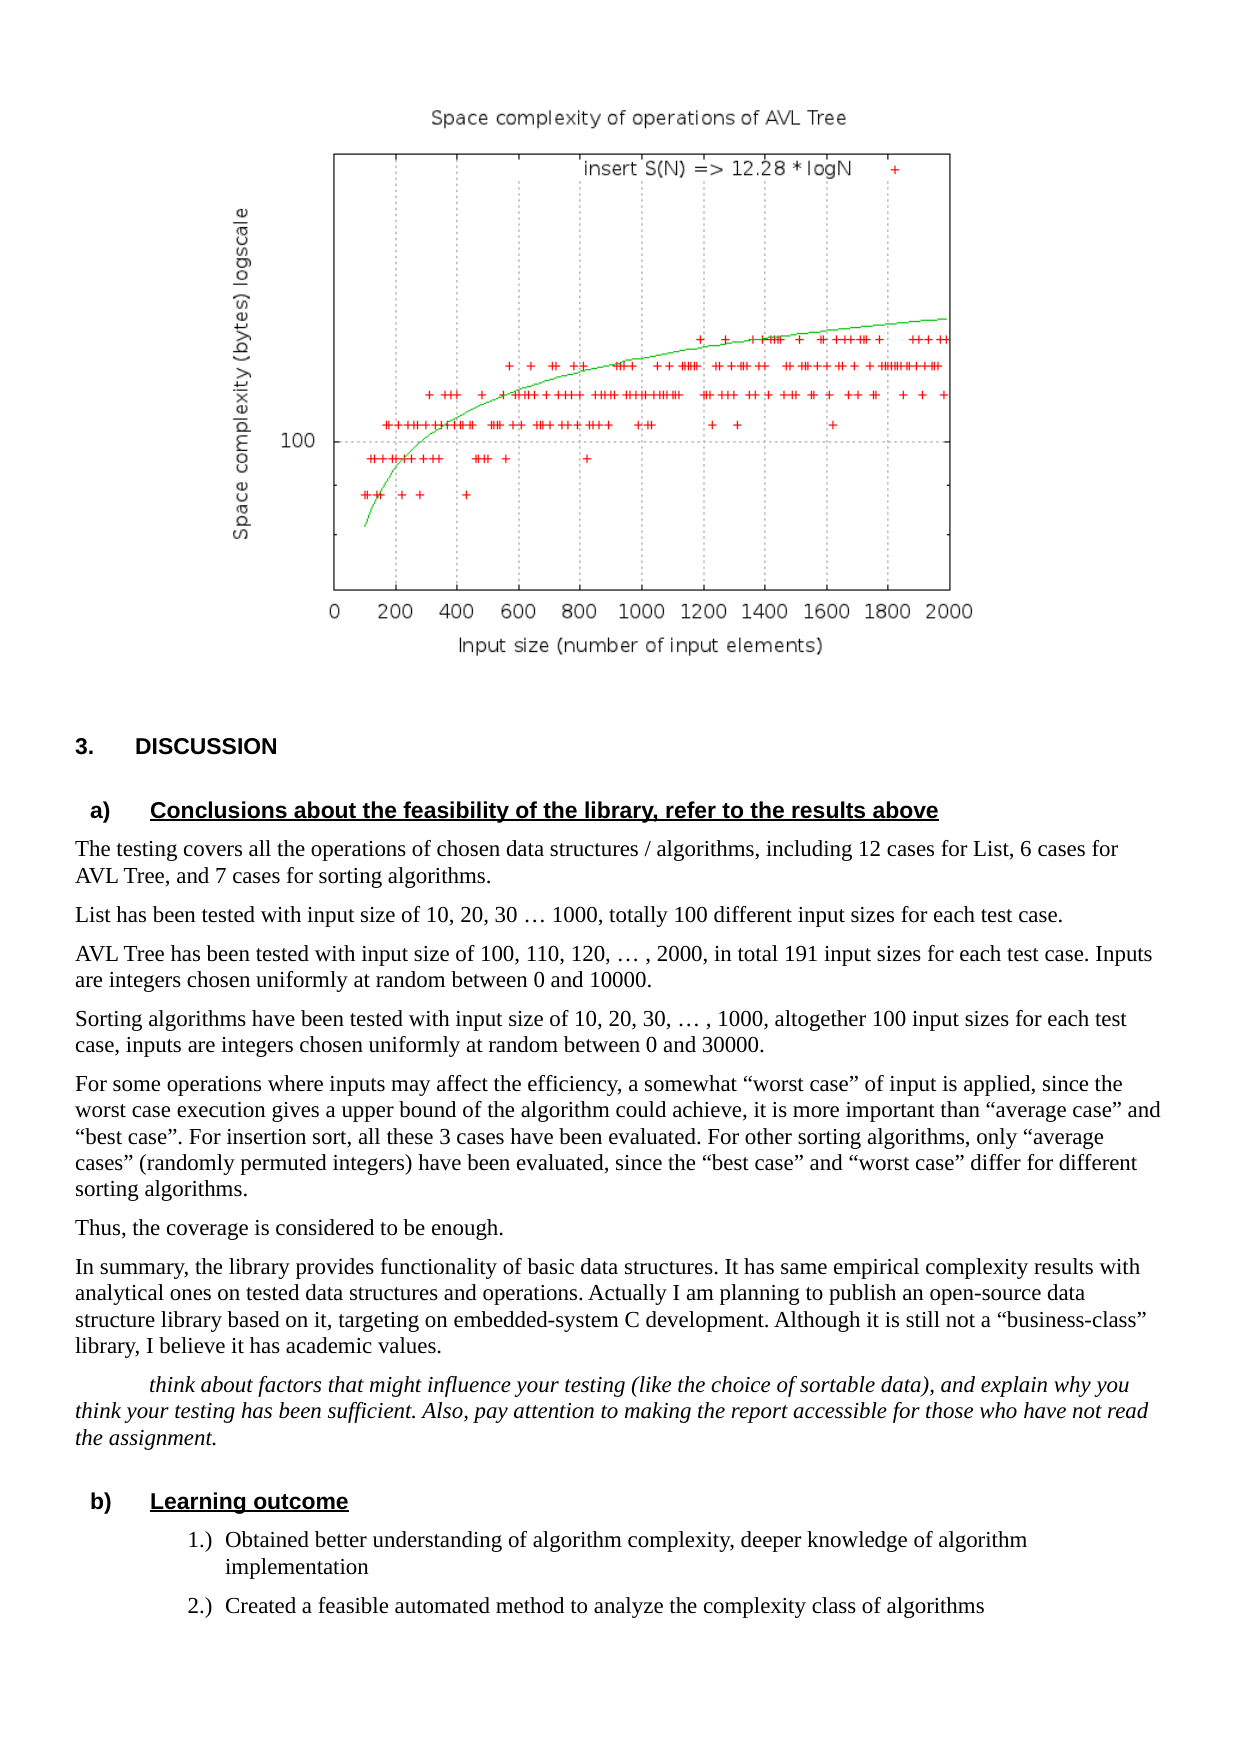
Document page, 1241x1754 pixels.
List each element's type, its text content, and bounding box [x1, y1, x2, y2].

picture [226, 85, 990, 663]
list Obtained better understanding of algorithm complexity, deeper knowledge of algorithm implementation [187, 1526, 1165, 1579]
subtitle Conclusions about the feasibility of the library, refer to the results above [75, 797, 1165, 823]
text For some operations where inputs may affect the efficiency, a somewhat “worst case” of input is applied, since the worst case execution gives a upper bound of the algorithm could achieve, it is more important than “average case” and “best case”. For insertion sort, all these 3 cases have been evaluated. For other sorting algorithms, only “average cases” (randomly permuted integers) have been evaluated, since the “best case” and “worst case” differ for different sorting algorithms. [75, 1070, 1165, 1202]
text AVL Tree has been tested with input size of 100, 110, 120, … , 2000, in total 191 input sizes for each test case. Inputs are integers chosen uniformly at random between 0 and 10000. [75, 939, 1165, 992]
text Thus, the coverage is considered to be enough. [75, 1214, 1165, 1241]
text List has been tested with input size of 10, 20, 30 … 1000, totally 100 different input sizes for each test case. [75, 901, 1165, 927]
list Created a feasible automated method to analyze the complexity class of algorithms [187, 1592, 1165, 1618]
subtitle Discussion [75, 733, 1165, 759]
text In summary, the library provides functionality of basic data structures. It has same empirical complexity results with analytical ones on tested data structures and operations. Actually I am planning to publish an open-source data structure library based on it, targeting on embedded-system C development. Although it is still not a “business-class” library, I believe it has academic values. [75, 1253, 1165, 1358]
text The testing covers all the operations of chosen data structures / algorithms, including 12 cases for List, 6 cases for AVL Tree, and 7 cases for sorting algorithms. [75, 836, 1165, 888]
subtitle Learning outcome [75, 1488, 1165, 1514]
text Sorting algorithms have been tested with input size of 10, 20, 30, … , 1000, altogether 100 input sizes for each test case, inputs are integers chosen uniformly at random between 0 and 30000. [75, 1005, 1165, 1057]
text think about factors that might influence your testing (like the choice of sortable data), and explain why you think your testing has been sufficient. Also, pay attention to making the report accessible for those who have not read the assignment. [75, 1371, 1165, 1450]
